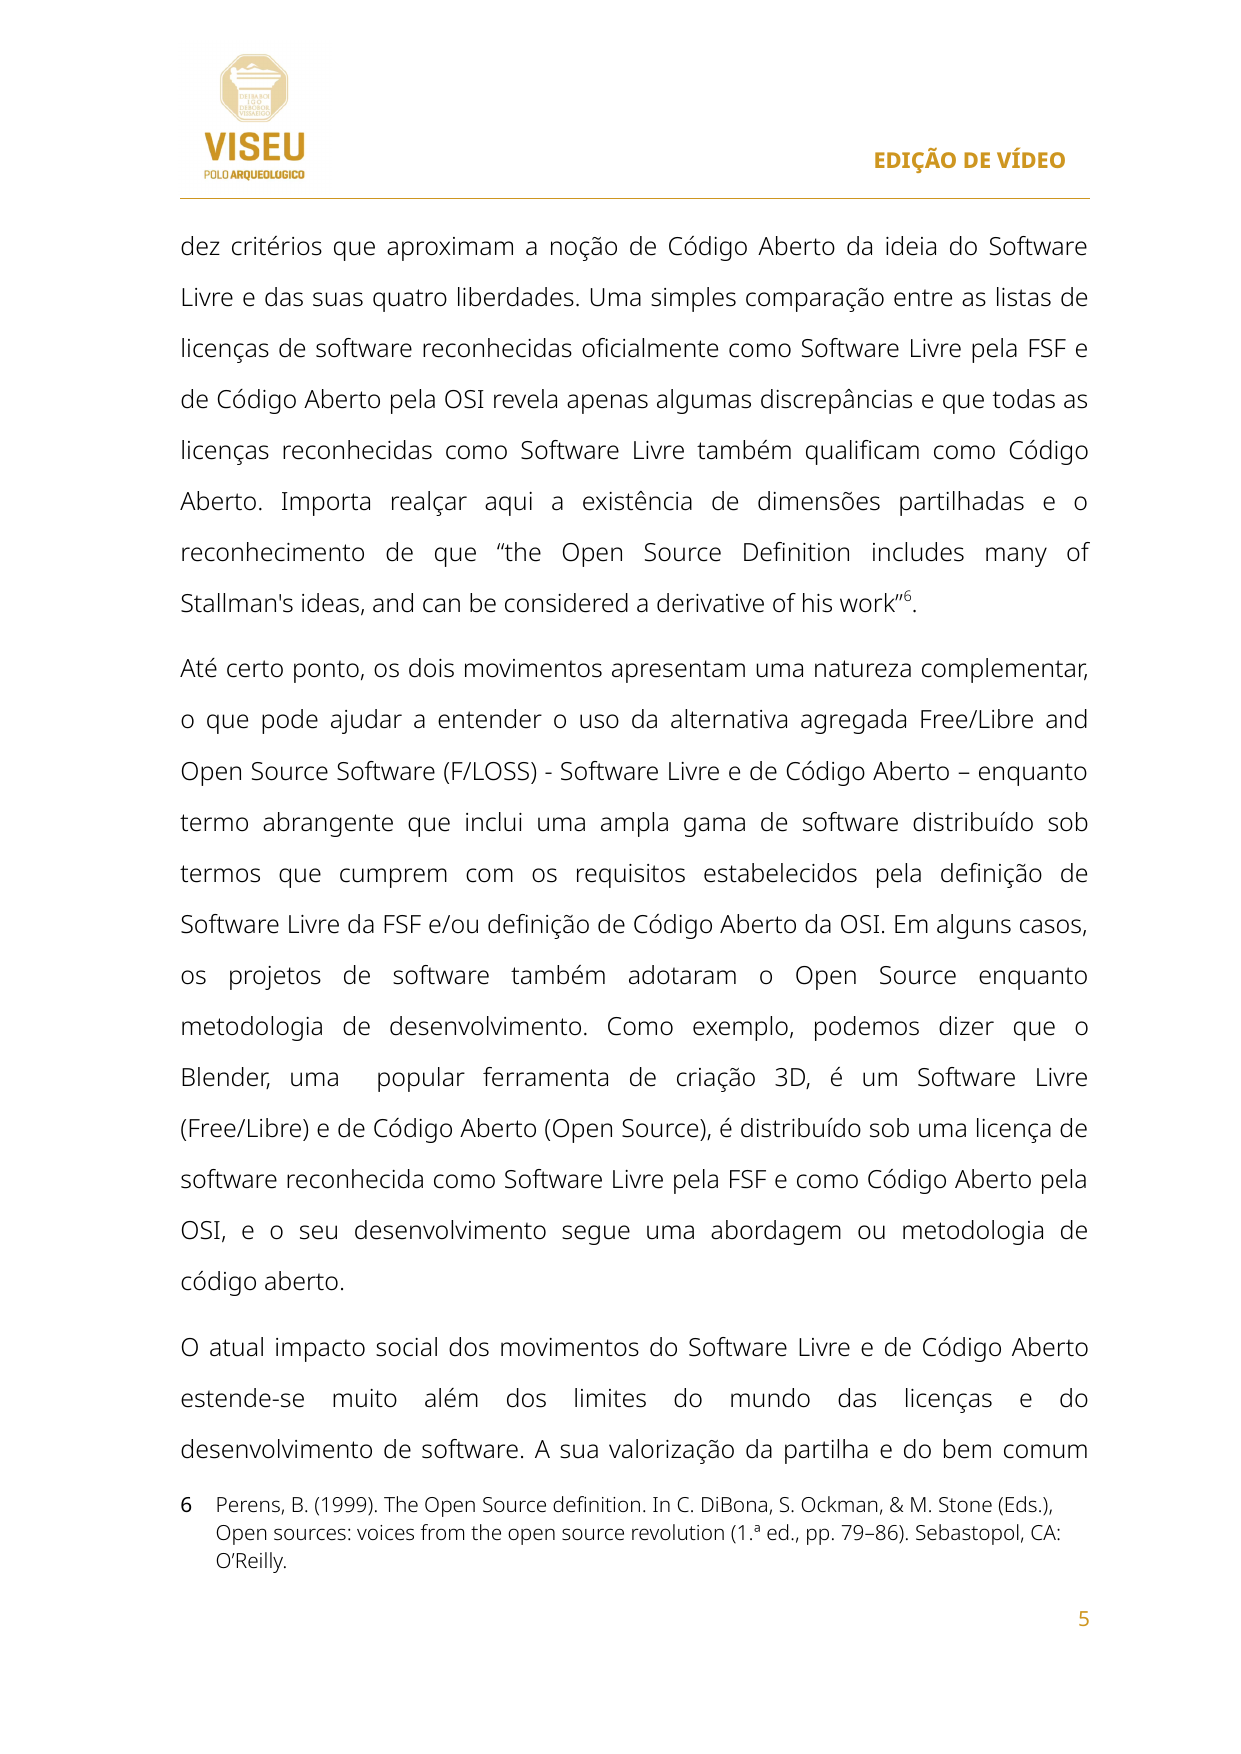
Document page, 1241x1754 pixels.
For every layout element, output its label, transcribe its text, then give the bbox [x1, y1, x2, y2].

text Até certo ponto, os dois movimentos apresentam uma natureza complementar, o que pode ajudar a entender o uso da alternativa agregada Free/Libre and Open Source Software (F/LOSS) - Software Livre e de Código Aberto – enquanto termo abrangente que inclui uma ampla gama de software distribuído sob termos que cumprem com os requisitos estabelecidos pela definição de Software Livre da FSF e/ou definição de Código Aberto da OSI. Em alguns casos, os projetos de software também adotaram o Open Source enquanto metodologia de desenvolvimento. Como exemplo, podemos dizer que o Blender, uma popular ferramenta de criação 3D, é um Software Livre (Free/Libre) e de Código Aberto (Open Source), é distribuído sob uma licença de software reconhecida como Software Livre pela FSF e como Código Aberto pela OSI, e o seu desenvolvimento segue uma abordagem ou metodologia de código aberto. [180, 651, 1090, 1298]
text dez critérios que aproximam a noção de Código Aberto da ideia do Software Livre e das suas quatro liberdades. Uma simples comparação entre as listas de licenças de software reconhecidas oficialmente como Software Livre pela FSF e de Código Aberto pela OSI revela apenas algumas discrepâncias e que todas as licenças reconhecidas como Software Livre também qualificam como Código Aberto. Importa realçar aqui a existência de dimensões partilhadas e o reconhecimento de que “the Open Source Definition includes many of Stallman's ideas, and can be considered a derivative of his work”. [180, 228, 1090, 619]
text O atual impacto social dos movimentos do Software Livre e de Código Aberto estende-se muito além dos limites do mundo das licenças e do desenvolvimento de software. A sua valorização da partilha e do bem comum baseados numa colaboração aberta e livre inspirou diversos movimentos e projetos em diferentes domínios. As designações cunhadas para nomear alguns desses projetos, movimentos ou abordagens (Ciência Aberta, Dados Abertos, Acesso Aberto, Conhecimento Aberto, Obras Culturais Livres, Cultura Livre, Conteúdo Livre, Educação Aberta, Recursos Educacionais Abertos, Design Aberto, Hardware Aberto, Governo Aberto, Arquitetura de Código Aberto, Jornalismo de Código Aberto, etc.) testemunham ou sugerem, no mínimo, algum nível de partilha dos princípios e fundamentos éticos que sustentam os movimentos de Software Livre e Código Aberto. [180, 1329, 1090, 1465]
text Perens, B. (1999). The Open Source definition. In C. DiBona, S. Ockman, & M. Stone (Eds.), Open sources: voices from the open source revolution (1.ª ed., pp. 79–86). Sebastopol, CA: O’Reilly. [180, 1490, 1090, 1575]
